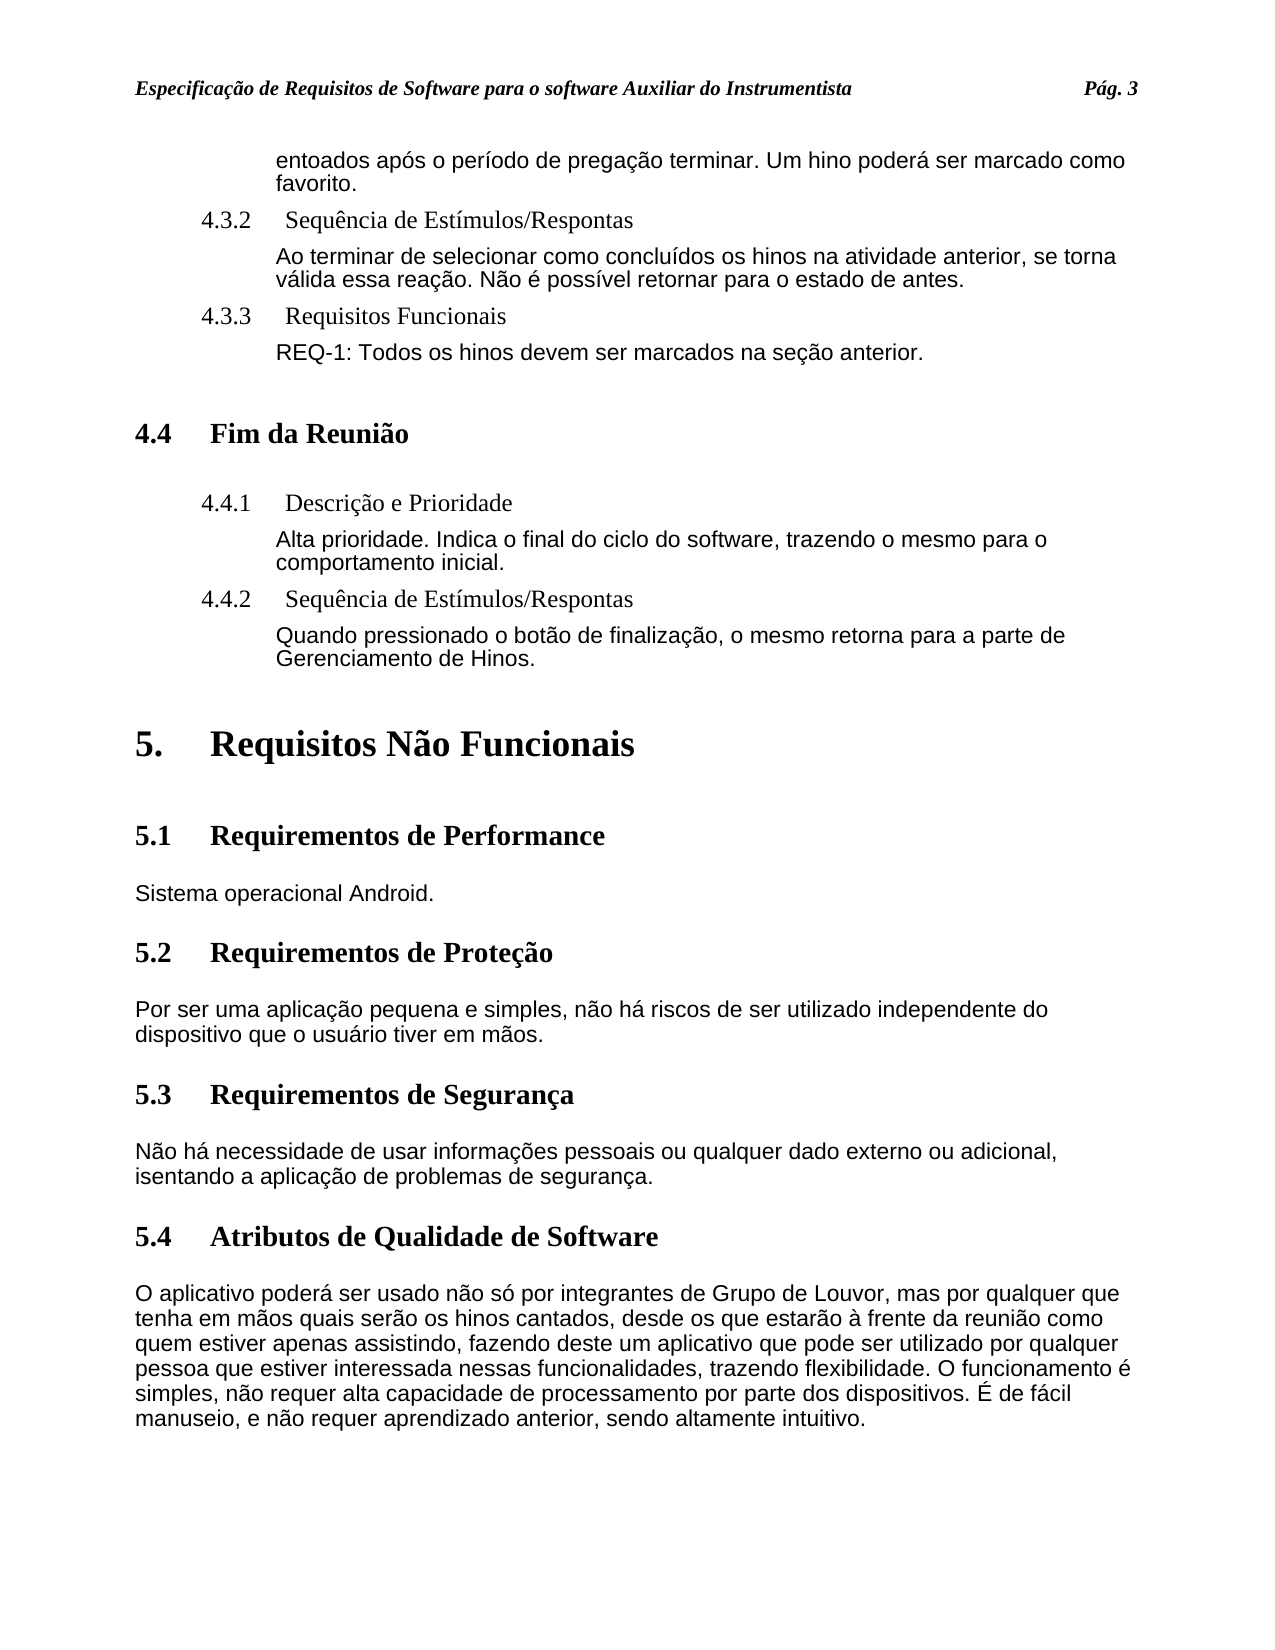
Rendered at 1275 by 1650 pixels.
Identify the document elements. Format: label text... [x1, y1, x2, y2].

text Ao terminar de selecionar como concluídos os hinos na atividade anterior, se torna válida essa reação. Não é possível retornar para o estado de antes. [276, 246, 1140, 292]
text 4.4.2 Sequência de Estímulos/Respontas [201, 588, 1140, 613]
subtitle Fim da Reunião [135, 417, 1140, 450]
subtitle Requirementos de Segurança [135, 1077, 1140, 1111]
text Não há necessidade de usar informações pessoais ou qualquer dado externo ou adicional, isentando a aplicação de problemas de segurança. [135, 1140, 1140, 1190]
text Quando pressionado o botão de finalização, o mesmo retorna para a parte de Gerenciamento de Hinos. [276, 625, 1140, 671]
text 4.3.2 Sequência de Estímulos/Respontas [201, 208, 1140, 233]
subtitle Atributos de Qualidade de Software [135, 1219, 1140, 1252]
text Alta prioridade. Indica o final do ciclo do software, trazendo o mesmo para o comportamento inicial. [276, 529, 1140, 575]
subtitle Requirementos de Performance [135, 818, 1140, 852]
text 4.4.1 Descrição e Prioridade [201, 492, 1140, 517]
subtitle Requirementos de Proteção [135, 935, 1140, 969]
text Sistema operacional Android. [135, 881, 1140, 906]
text O aplicativo poderá ser usado não só por integrantes de Grupo de Louvor, mas por qualquer que tenha em mãos quais serão os hinos cantados, desde os que estarão à frente da reunião como quem estiver apenas assistindo, fazendo deste um aplicativo que pode ser utilizado por qualquer pessoa que estiver interessada nessas funcionalidades, trazendo flexibilidade. O funcionamento é simples, não requer alta capacidade de processamento por parte dos dispositivos. É de fácil manuseio, e não requer aprendizado anterior, sendo altamente intuitivo. [135, 1282, 1140, 1432]
subtitle Requisitos Não Funcionais [135, 721, 1140, 764]
text 4.3.3 Requisitos Funcionais [201, 304, 1140, 329]
text entoados após o período de pregação terminar. Um hino poderá ser marcado como favorito. [276, 150, 1140, 196]
text Por ser uma aplicação pequena e simples, não há riscos de ser utilizado independente do dispositivo que o usuário tiver em mãos. [135, 998, 1140, 1048]
text REQ-1: Todos os hinos devem ser marcados na seção anterior. [276, 342, 1140, 364]
